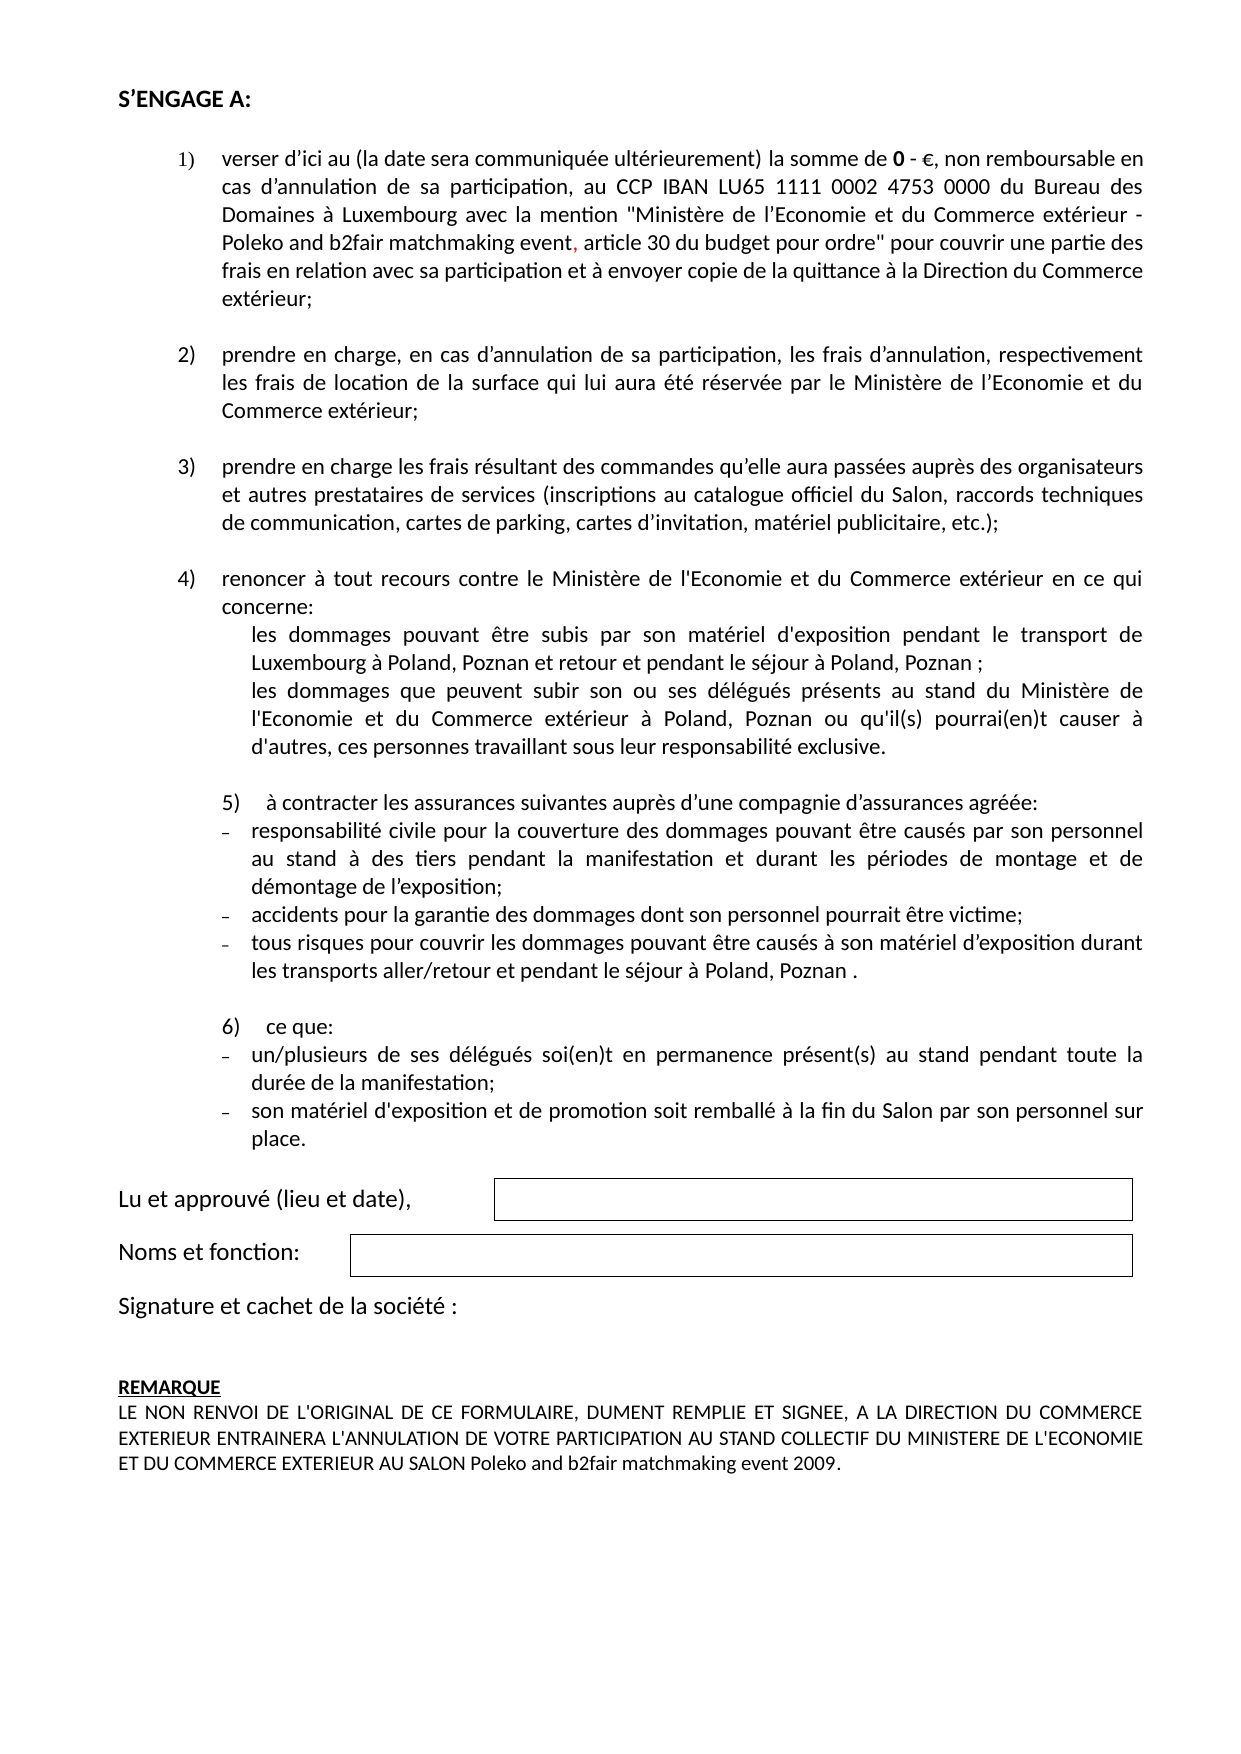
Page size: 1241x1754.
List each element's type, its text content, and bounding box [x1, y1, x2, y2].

list responsabilité civile pour la couverture des dommages pouvant être causés par son personnel au stand à des tiers pendant la manifestation et durant les périodes de montage et de démontage de l’exposition; [222, 816, 1145, 900]
list renoncer à tout recours contre le Ministère de l'Economie et du Commerce extérieur en ce qui concerne: [177, 564, 1145, 620]
list un/plusieurs de ses délégués soi(en)t en permanence présent(s) au stand pendant toute la durée de la manifestation; [222, 1041, 1145, 1097]
list son matériel d'exposition et de promotion soit remballé à la fin du Salon par son personnel sur place. [222, 1097, 1145, 1153]
text les dommages pouvant être subis par son matériel d'exposition pendant le transport de Luxembourg à Poland, Poznan et retour et pendant le séjour à Poland, Poznan ; [222, 620, 1145, 676]
list ce que: [222, 1012, 1145, 1041]
list prendre en charge, en cas d’annulation de sa participation, les frais d’annulation, respectivement les frais de location de la surface qui lui aura été réservée par le Ministère de l’Economie et du Commerce extérieur; [177, 340, 1145, 424]
list accidents pour la garantie des dommages dont son personnel pourrait être victime; [222, 900, 1145, 928]
text S’ENGAGE A: [118, 83, 1145, 113]
text LE NON RENVOI DE L'ORIGINAL DE CE FORMULAIRE, DUMENT REMPLIE ET SIGNEE, A LA DIRECTION DU COMMERCE EXTERIEUR ENTRAINERA L'ANNULATION DE VOTRE PARTICIPATION AU STAND COLLECTIF DU MINISTERE DE L'ECONOMIE ET DU COMMERCE EXTERIEUR AU SALON Poleko and b2fair matchmaking event 2009. [118, 1399, 1145, 1476]
text Signature et cachet de la société : [118, 1290, 1145, 1321]
text [1133, 1237, 1145, 1267]
list à contracter les assurances suivantes auprès d’une compagnie d’assurances agréée: [222, 788, 1145, 816]
text les dommages que peuvent subir son ou ses délégués présents au stand du Ministère de l'Economie et du Commerce extérieur à Poland, Poznan ou qu'il(s) pourrai(en)t causer à d'autres, ces personnes travaillant sous leur responsabilité exclusive. [222, 676, 1145, 760]
text REMARQUE [118, 1374, 1145, 1399]
list tous risques pour couvrir les dommages pouvant être causés à son matériel d’exposition durant les transports aller/retour et pendant le séjour à Poland, Poznan . [222, 928, 1145, 984]
text Noms et fonction: [118, 1237, 350, 1267]
list prendre en charge les frais résultant des commandes qu’elle aura passées auprès des organisateurs et autres prestataires de services (inscriptions au catalogue officiel du Salon, raccords techniques de communication, cartes de parking, cartes d’invitation, matériel publicitaire, etc.); [177, 452, 1145, 536]
list verser d’ici au (la date sera communiquée ultérieurement) la somme de 0 - €, non remboursable en cas d’annulation de sa participation, au CCP IBAN LU65 1111 0002 4753 0000 du Bureau des Domaines à Luxembourg avec la mention "Ministère de l’Economie et du Commerce extérieur - Poleko and b2fair matchmaking event, article 30 du budget pour ordre" pour couvrir une partie des frais en relation avec sa participation et à envoyer copie de la quittance à la Direction du Commerce extérieur; [177, 144, 1145, 312]
text Lu et approuvé (lieu et date), [118, 1183, 494, 1214]
